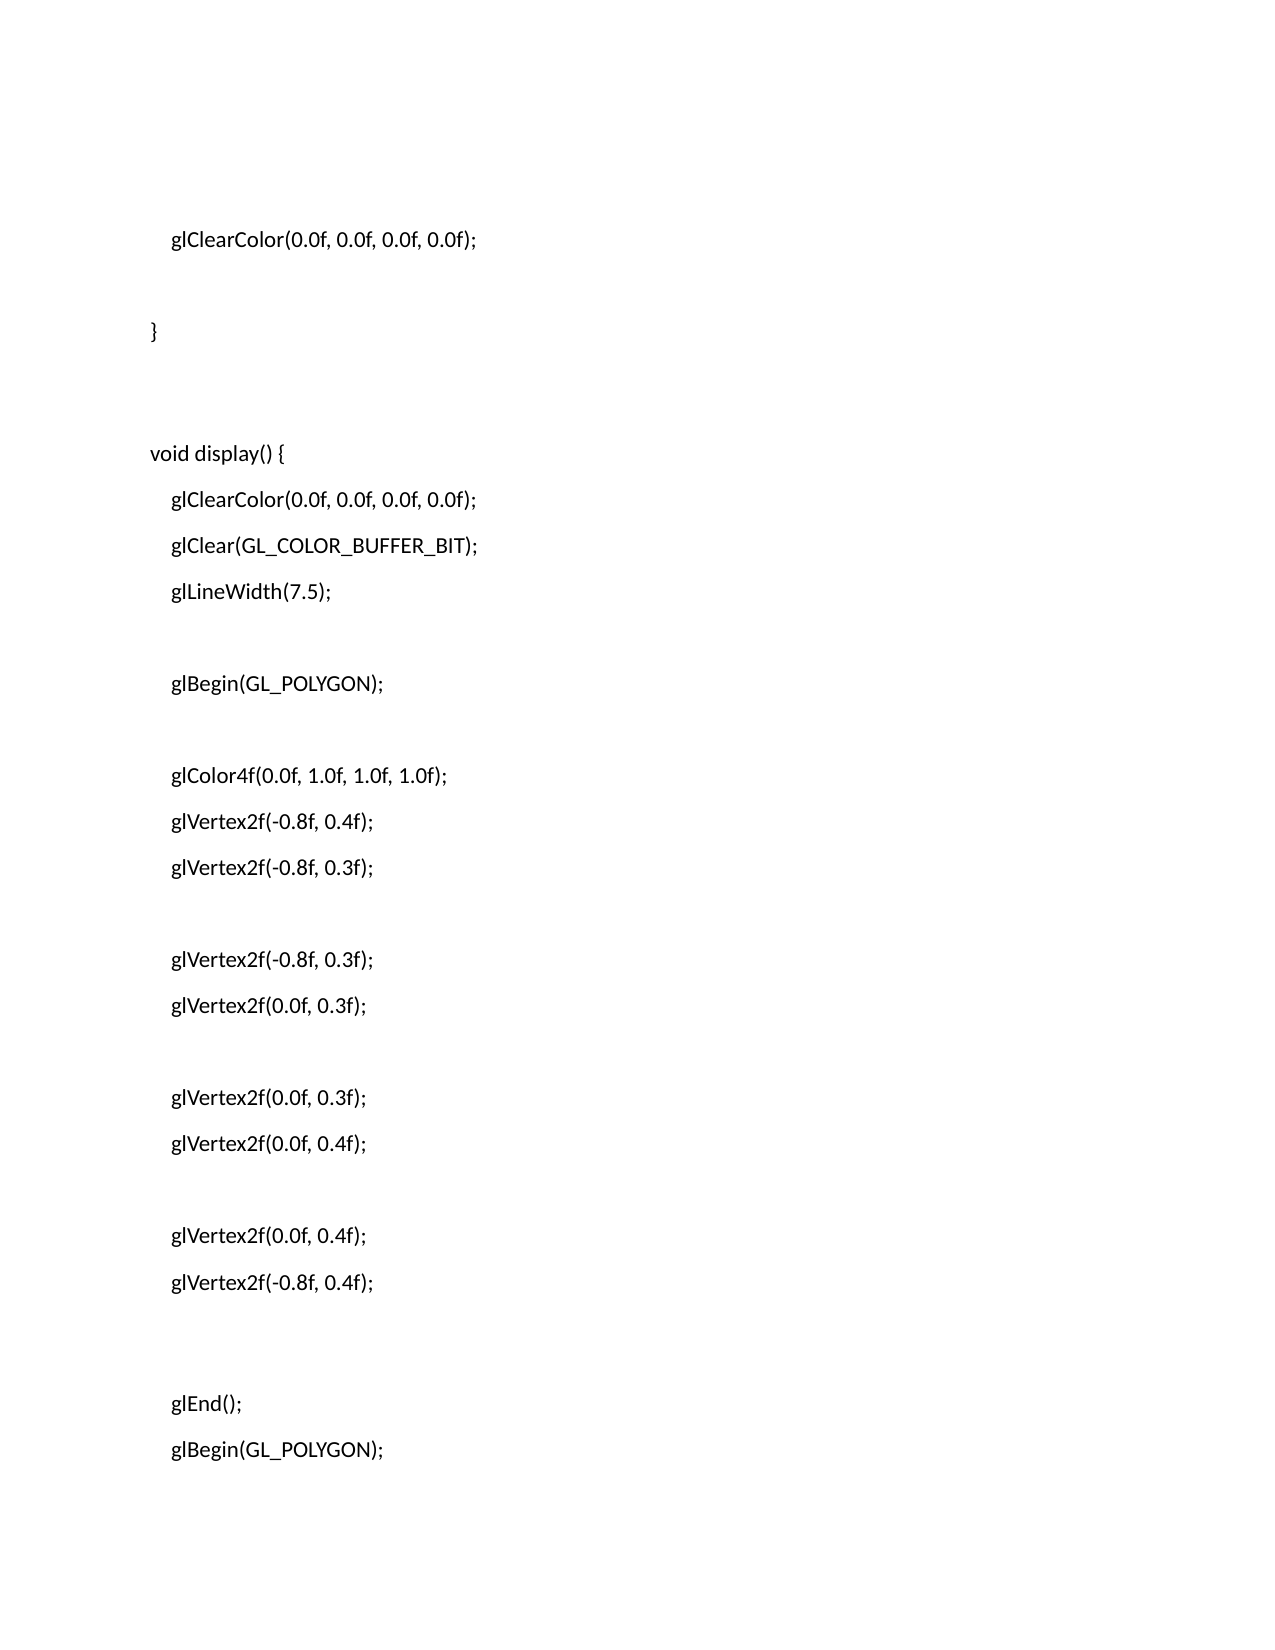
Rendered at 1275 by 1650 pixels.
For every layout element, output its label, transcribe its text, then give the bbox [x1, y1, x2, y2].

text glClearColor(0.0f, 0.0f, 0.0f, 0.0f); [150, 485, 1125, 513]
text glVertex2f(0.0f, 0.4f); [150, 1129, 1125, 1158]
text glClear(GL_COLOR_BUFFER_BIT); [150, 531, 1125, 559]
text glBegin(GL_POLYGON); [150, 669, 1125, 697]
text glBegin(GL_POLYGON); [150, 1435, 1125, 1463]
text glEnd(); [150, 1389, 1125, 1417]
text glVertex2f(-0.8f, 0.3f); [150, 945, 1125, 973]
text glVertex2f(-0.8f, 0.3f); [150, 853, 1125, 881]
text glColor4f(0.0f, 1.0f, 1.0f, 1.0f); [150, 761, 1125, 789]
text glLineWidth(7.5); [150, 577, 1125, 605]
text glVertex2f(-0.8f, 0.4f); [150, 807, 1125, 835]
text } [150, 317, 1125, 346]
text glVertex2f(0.0f, 0.3f); [150, 1083, 1125, 1112]
text glVertex2f(0.0f, 0.4f); [150, 1222, 1125, 1250]
text glVertex2f(0.0f, 0.3f); [150, 991, 1125, 1019]
text void display() { [150, 439, 1125, 467]
text glVertex2f(-0.8f, 0.4f); [150, 1268, 1125, 1296]
text glClearColor(0.0f, 0.0f, 0.0f, 0.0f); [150, 225, 1125, 253]
